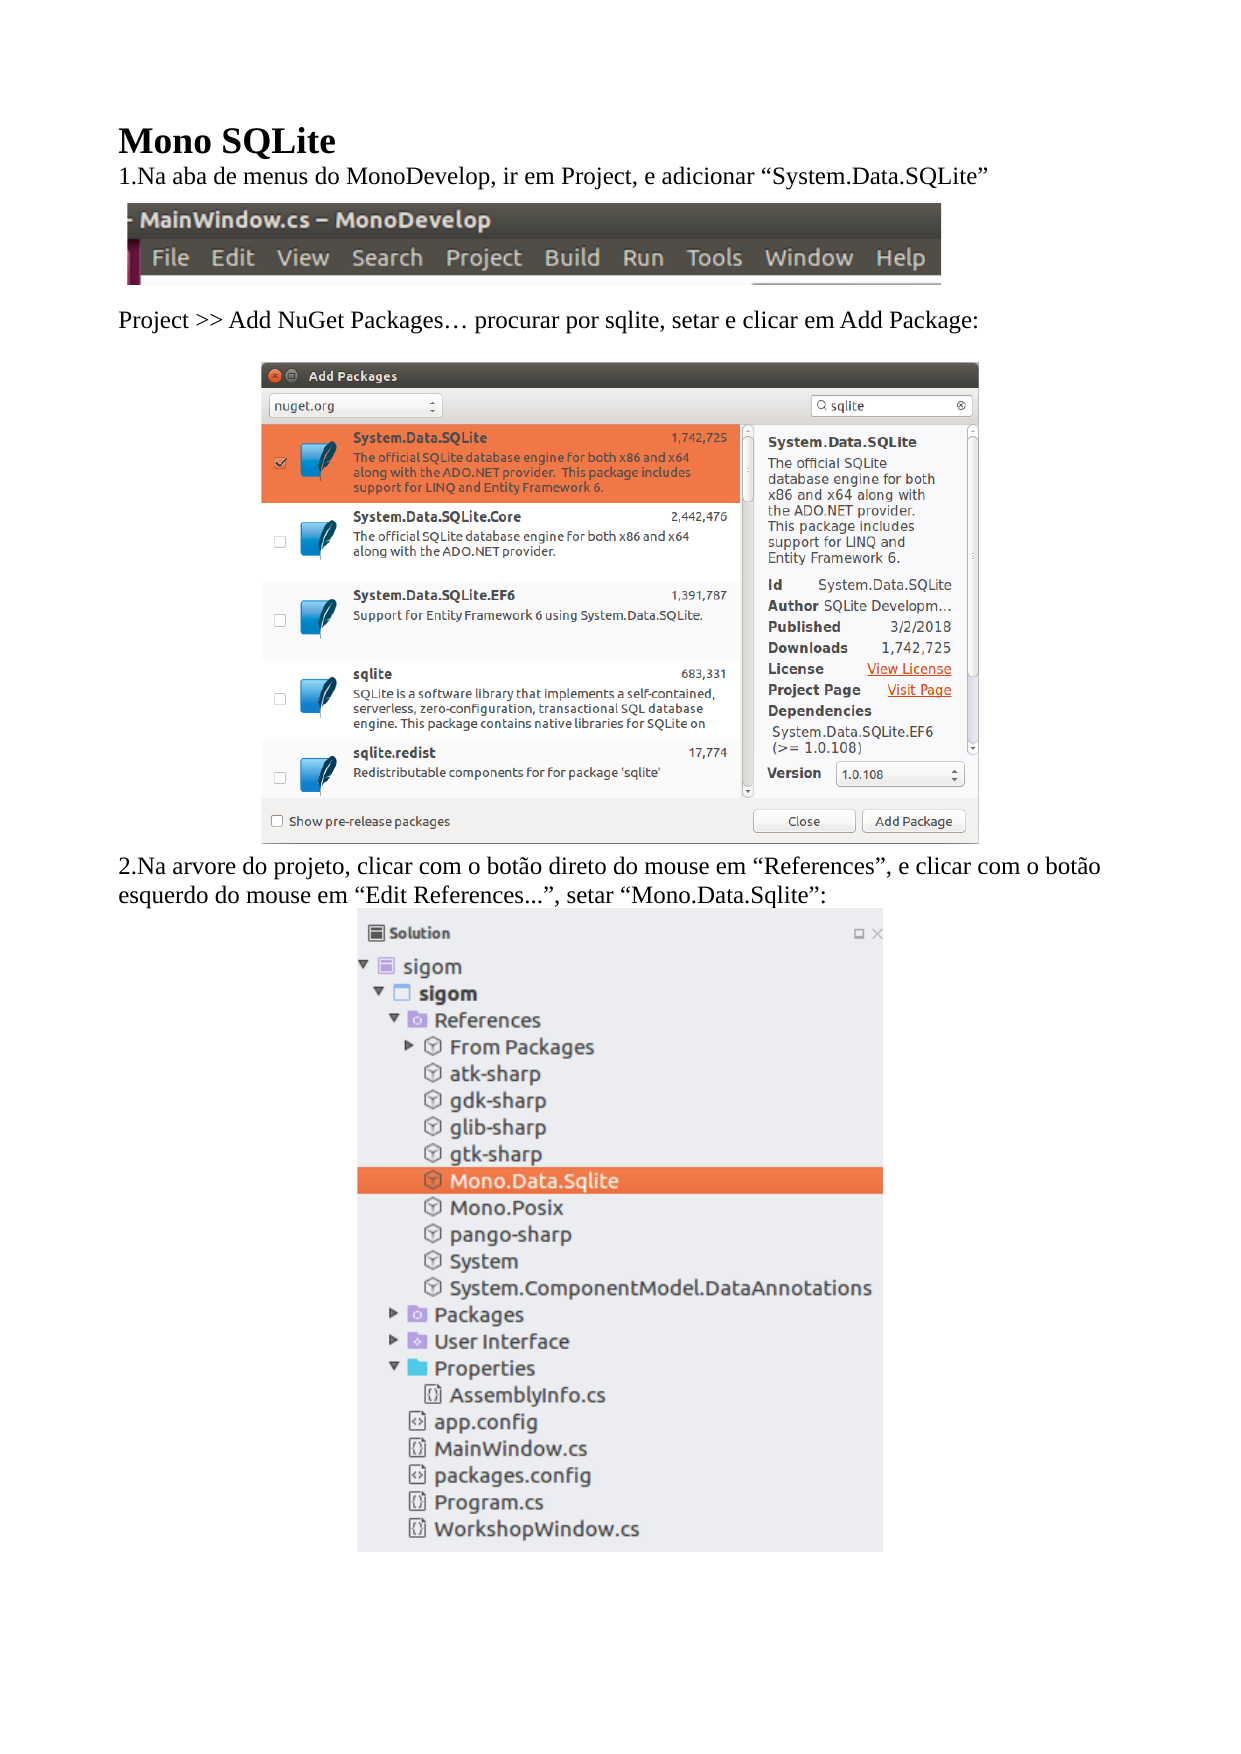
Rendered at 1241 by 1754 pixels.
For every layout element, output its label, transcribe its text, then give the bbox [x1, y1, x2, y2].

picture [127, 203, 942, 285]
text Mono SQLite [118, 118, 1122, 161]
text Project >> Add NuGet Packages… procurar por sqlite, setar e clicar em Add Package: [118, 305, 1122, 334]
picture [357, 908, 883, 1552]
text 2.Na arvore do projeto, clicar com o botão direto do mouse em “References”, e clicar com o botão esquerdo do mouse em “Edit References...”, setar “Mono.Data.Sqlite”: [118, 851, 1122, 909]
text 1.Na aba de menus do MonoDevelop, ir em Project, e adicionar “System.Data.SQLite” [118, 161, 1122, 190]
picture [261, 362, 979, 844]
